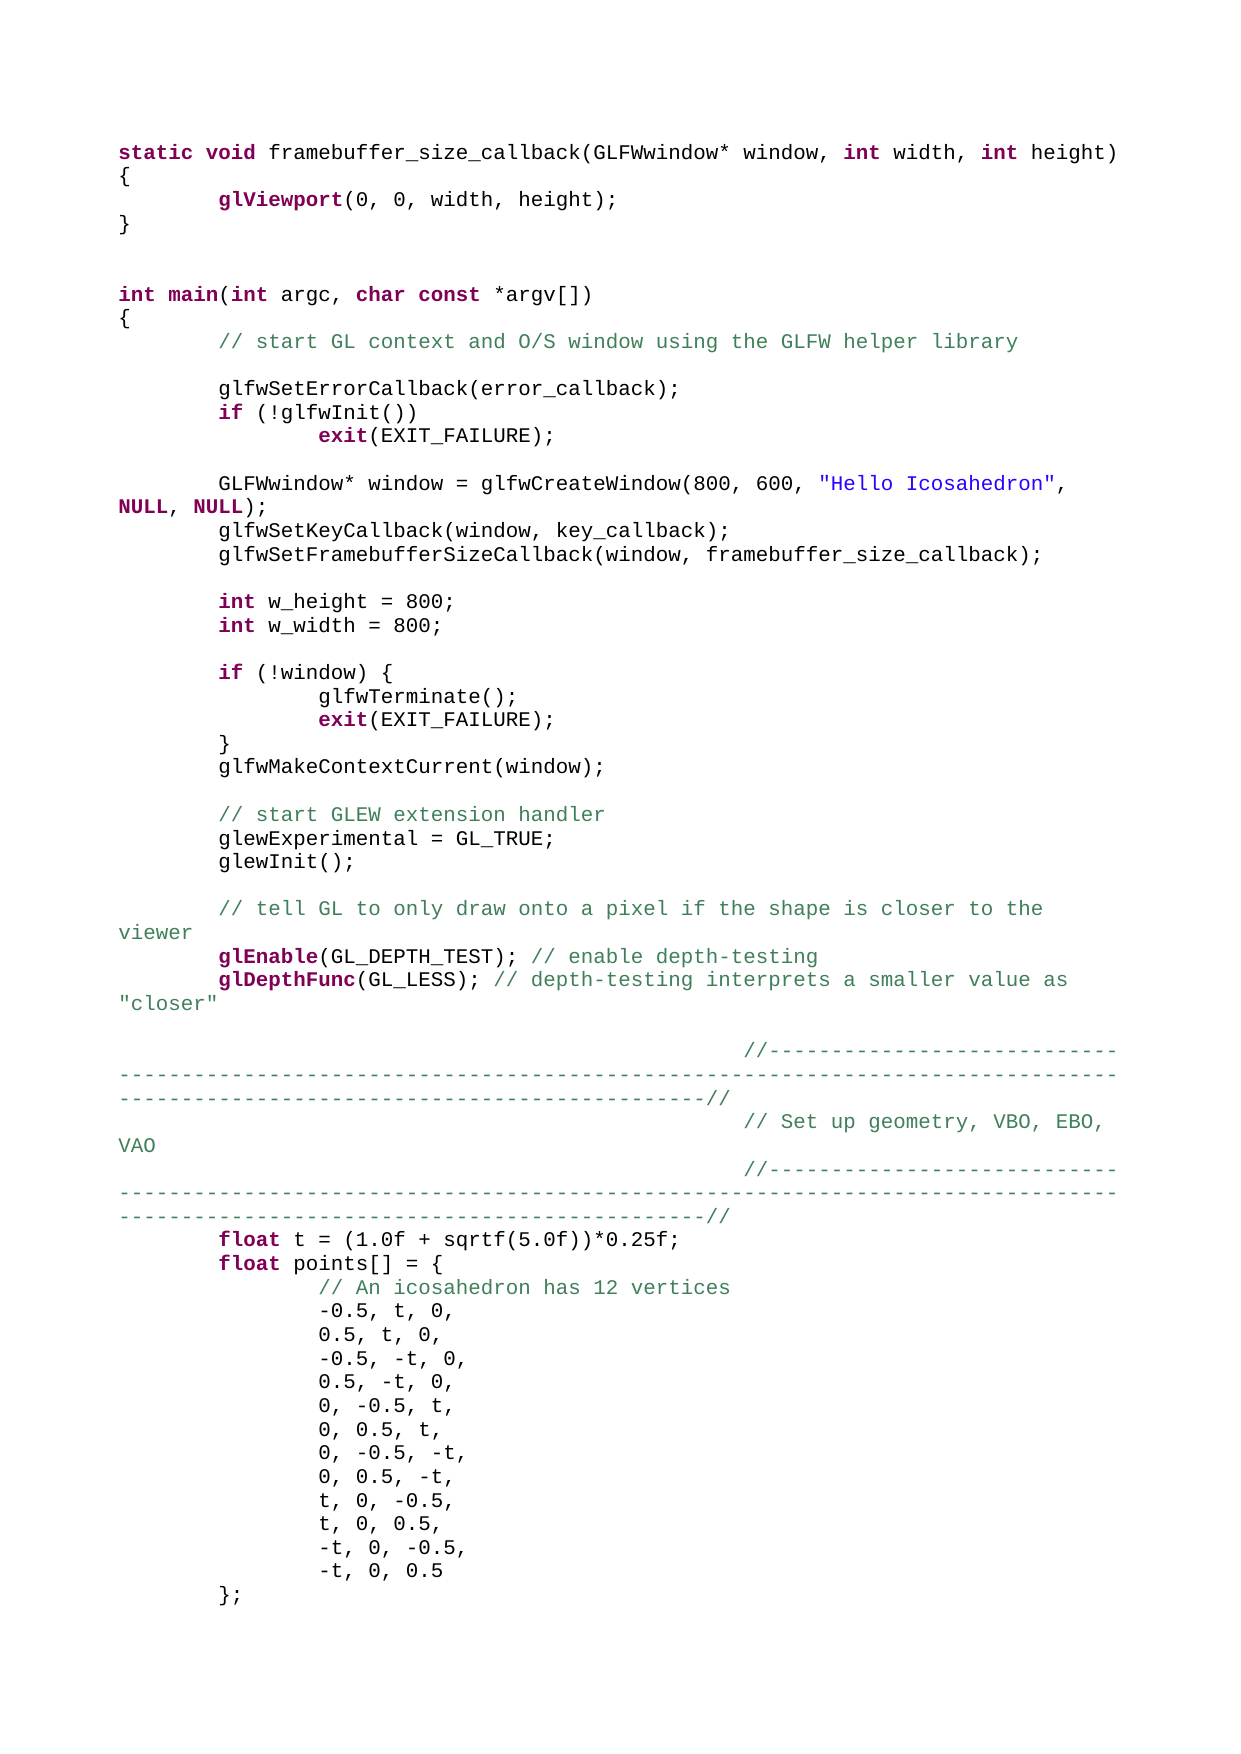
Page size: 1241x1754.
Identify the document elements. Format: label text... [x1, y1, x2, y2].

text GLFWwindow* window = glfwCreateWindow(800, 600, "Hello Icosahedron", NULL, NULL); [118, 473, 1122, 520]
text glfwSetErrorCallback(error_callback); [118, 378, 1122, 402]
text } [118, 213, 1122, 236]
text -0.5, t, 0, [118, 1300, 1122, 1324]
text exit(EXIT_FAILURE); [118, 709, 1122, 733]
text if (!window) { [118, 662, 1122, 686]
text // start GL context and O/S window using the GLFW helper library [118, 331, 1122, 354]
text glEnable(GL_DEPTH_TEST); // enable depth-testing [118, 946, 1122, 969]
text int w_height = 800; [118, 591, 1122, 615]
text glewExperimental = GL_TRUE; [118, 827, 1122, 851]
text { [118, 307, 1122, 331]
text -t, 0, 0.5 [118, 1561, 1122, 1584]
text // tell GL to only draw onto a pixel if the shape is closer to the viewer [118, 898, 1122, 946]
text 0.5, t, 0, [118, 1324, 1122, 1348]
text //-----------------------------------------------------------------------------------------------------------------------------------------------------------// [118, 1040, 1122, 1111]
text 0.5, -t, 0, [118, 1371, 1122, 1395]
text t, 0, -0.5, [118, 1489, 1122, 1513]
text glViewport(0, 0, width, height); [118, 189, 1122, 213]
text int w_width = 800; [118, 615, 1122, 638]
text }; [118, 1584, 1122, 1608]
text static void framebuffer_size_callback(GLFWwindow* window, int width, int height) [118, 142, 1122, 165]
text 0, 0.5, t, [118, 1419, 1122, 1442]
text 0, -0.5, -t, [118, 1442, 1122, 1466]
text float t = (1.0f + sqrtf(5.0f))*0.25f; [118, 1229, 1122, 1253]
text // An icosahedron has 12 vertices [118, 1277, 1122, 1300]
text // start GLEW extension handler [118, 804, 1122, 827]
text -t, 0, -0.5, [118, 1537, 1122, 1561]
text int main(int argc, char const *argv[]) [118, 284, 1122, 307]
text glfwTerminate(); [118, 686, 1122, 709]
text { [118, 165, 1122, 189]
text 0, -0.5, t, [118, 1395, 1122, 1419]
text } [118, 733, 1122, 757]
text glDepthFunc(GL_LESS); // depth-testing interprets a smaller value as "closer" [118, 969, 1122, 1017]
text glfwSetFramebufferSizeCallback(window, framebuffer_size_callback); [118, 544, 1122, 567]
text glewInit(); [118, 851, 1122, 875]
text exit(EXIT_FAILURE); [118, 426, 1122, 449]
text 0, 0.5, -t, [118, 1466, 1122, 1489]
text -0.5, -t, 0, [118, 1348, 1122, 1371]
text //-----------------------------------------------------------------------------------------------------------------------------------------------------------// [118, 1158, 1122, 1229]
text // Set up geometry, VBO, EBO, VAO [118, 1111, 1122, 1158]
text if (!glfwInit()) [118, 402, 1122, 426]
text glfwSetKeyCallback(window, key_callback); [118, 520, 1122, 544]
text float points[] = { [118, 1253, 1122, 1277]
text t, 0, 0.5, [118, 1513, 1122, 1537]
text glfwMakeContextCurrent(window); [118, 757, 1122, 780]
